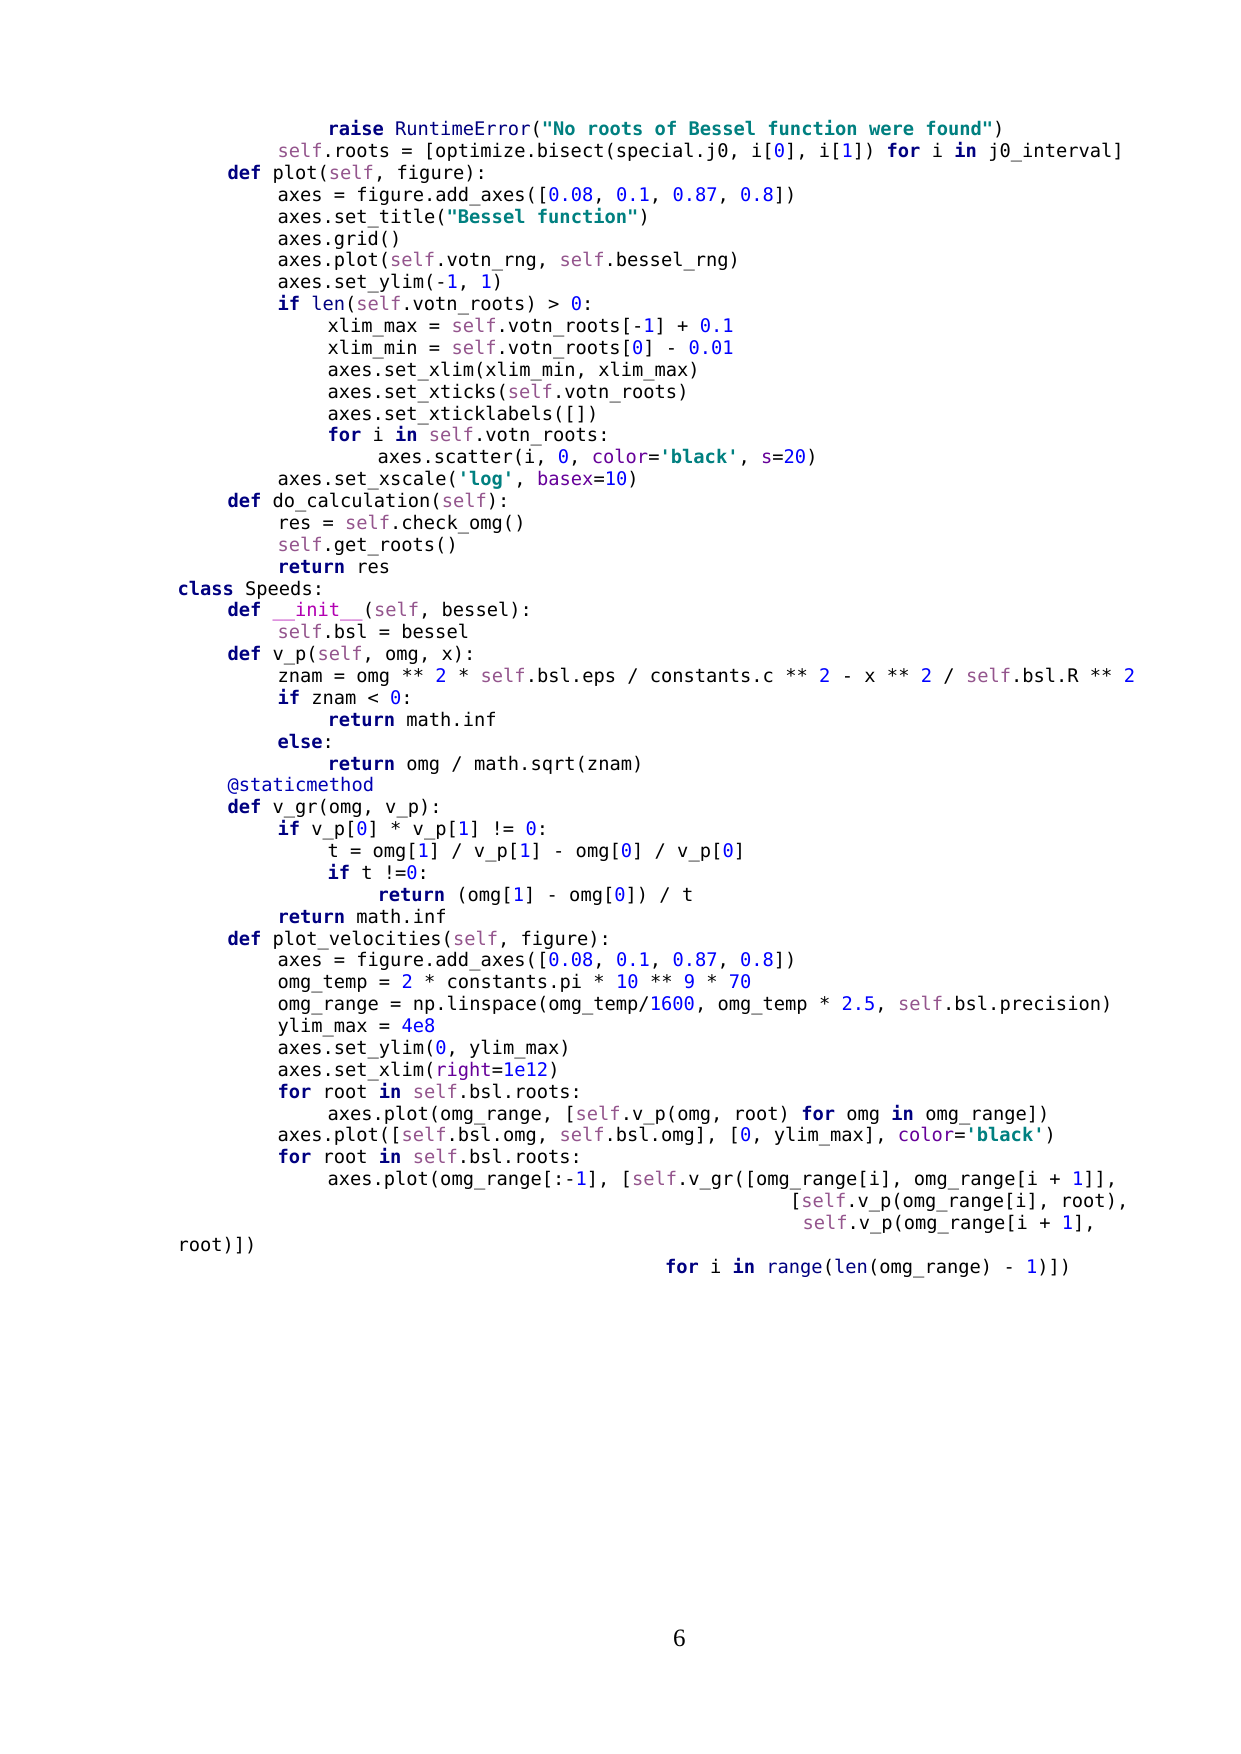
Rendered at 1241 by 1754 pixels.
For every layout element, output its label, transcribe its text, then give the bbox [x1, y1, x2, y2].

text raise RuntimeError("No roots of Bessel function were found") [177, 118, 1181, 140]
text xlim_max = self.votn_roots[-1] + 0.1 [177, 315, 1181, 337]
text axes.plot(self.votn_rng, self.bessel_rng) [177, 249, 1181, 271]
text return (omg[1] - omg[0]) / t [177, 884, 1181, 906]
text else: [177, 731, 1181, 752]
text def do_calculation(self): [177, 490, 1181, 512]
text axes.set_xticklabels([]) [177, 402, 1181, 424]
text if v_p[0] * v_p[1] != 0: [177, 818, 1181, 840]
text return math.inf [177, 906, 1181, 927]
text self.roots = [optimize.bisect(special.j0, i[0], i[1]) for i in j0_interval] [177, 140, 1181, 162]
text axes.set_ylim(-1, 1) [177, 271, 1181, 293]
text self.bsl = bessel [177, 621, 1181, 643]
text axes.plot(omg_range[:-1], [self.v_gr([omg_range[i], omg_range[i + 1]], [177, 1168, 1181, 1190]
text axes.set_xticks(self.votn_roots) [177, 381, 1181, 402]
text ylim_max = 4e8 [177, 1015, 1181, 1037]
text axes.scatter(i, 0, color='black', s=20) [177, 446, 1181, 468]
text for root in self.bsl.roots: [177, 1081, 1181, 1102]
text [self.v_p(omg_range[i], root), [177, 1190, 1181, 1212]
text axes = figure.add_axes([0.08, 0.1, 0.87, 0.8]) [177, 184, 1181, 206]
text def plot_velocities(self, figure): [177, 927, 1181, 949]
text axes.set_xlim(right=1e12) [177, 1059, 1181, 1081]
text return omg / math.sqrt(znam) [177, 752, 1181, 774]
text return res [177, 556, 1181, 577]
text self.get_roots() [177, 534, 1181, 556]
text axes.set_xscale('log', basex=10) [177, 468, 1181, 490]
text def v_p(self, omg, x): [177, 643, 1181, 665]
text for root in self.bsl.roots: [177, 1146, 1181, 1168]
text axes.set_xlim(xlim_min, xlim_max) [177, 359, 1181, 381]
text if len(self.votn_roots) > 0: [177, 293, 1181, 315]
text def v_gr(omg, v_p): [177, 796, 1181, 818]
text znam = omg ** 2 * self.bsl.eps / constants.c ** 2 - x ** 2 / self.bsl.R ** 2 [177, 665, 1181, 687]
text res = self.check_omg() [177, 512, 1181, 534]
text def plot(self, figure): [177, 162, 1181, 184]
text def __init__(self, bessel): [177, 599, 1181, 621]
text axes.set_ylim(0, ylim_max) [177, 1037, 1181, 1059]
text xlim_min = self.votn_roots[0] - 0.01 [177, 337, 1181, 359]
text axes = figure.add_axes([0.08, 0.1, 0.87, 0.8]) [177, 949, 1181, 971]
text omg_temp = 2 * constants.pi * 10 ** 9 * 70 [177, 971, 1181, 993]
text omg_range = np.linspace(omg_temp/1600, omg_temp * 2.5, self.bsl.precision) [177, 993, 1181, 1015]
text axes.set_title("Bessel function") [177, 206, 1181, 227]
text t = omg[1] / v_p[1] - omg[0] / v_p[0] [177, 840, 1181, 862]
text return math.inf [177, 709, 1181, 731]
text @staticmethod [177, 774, 1181, 796]
text if znam < 0: [177, 687, 1181, 709]
text self.v_p(omg_range[i + 1], root)]) [177, 1212, 1181, 1256]
text axes.plot([self.bsl.omg, self.bsl.omg], [0, ylim_max], color='black') [177, 1124, 1181, 1146]
text axes.grid() [177, 227, 1181, 249]
text for i in self.votn_roots: [177, 424, 1181, 446]
text if t !=0: [177, 862, 1181, 884]
text class Speeds: [177, 577, 1181, 599]
text for i in range(len(omg_range) - 1)]) [177, 1256, 1181, 1277]
text axes.plot(omg_range, [self.v_p(omg, root) for omg in omg_range]) [177, 1102, 1181, 1124]
